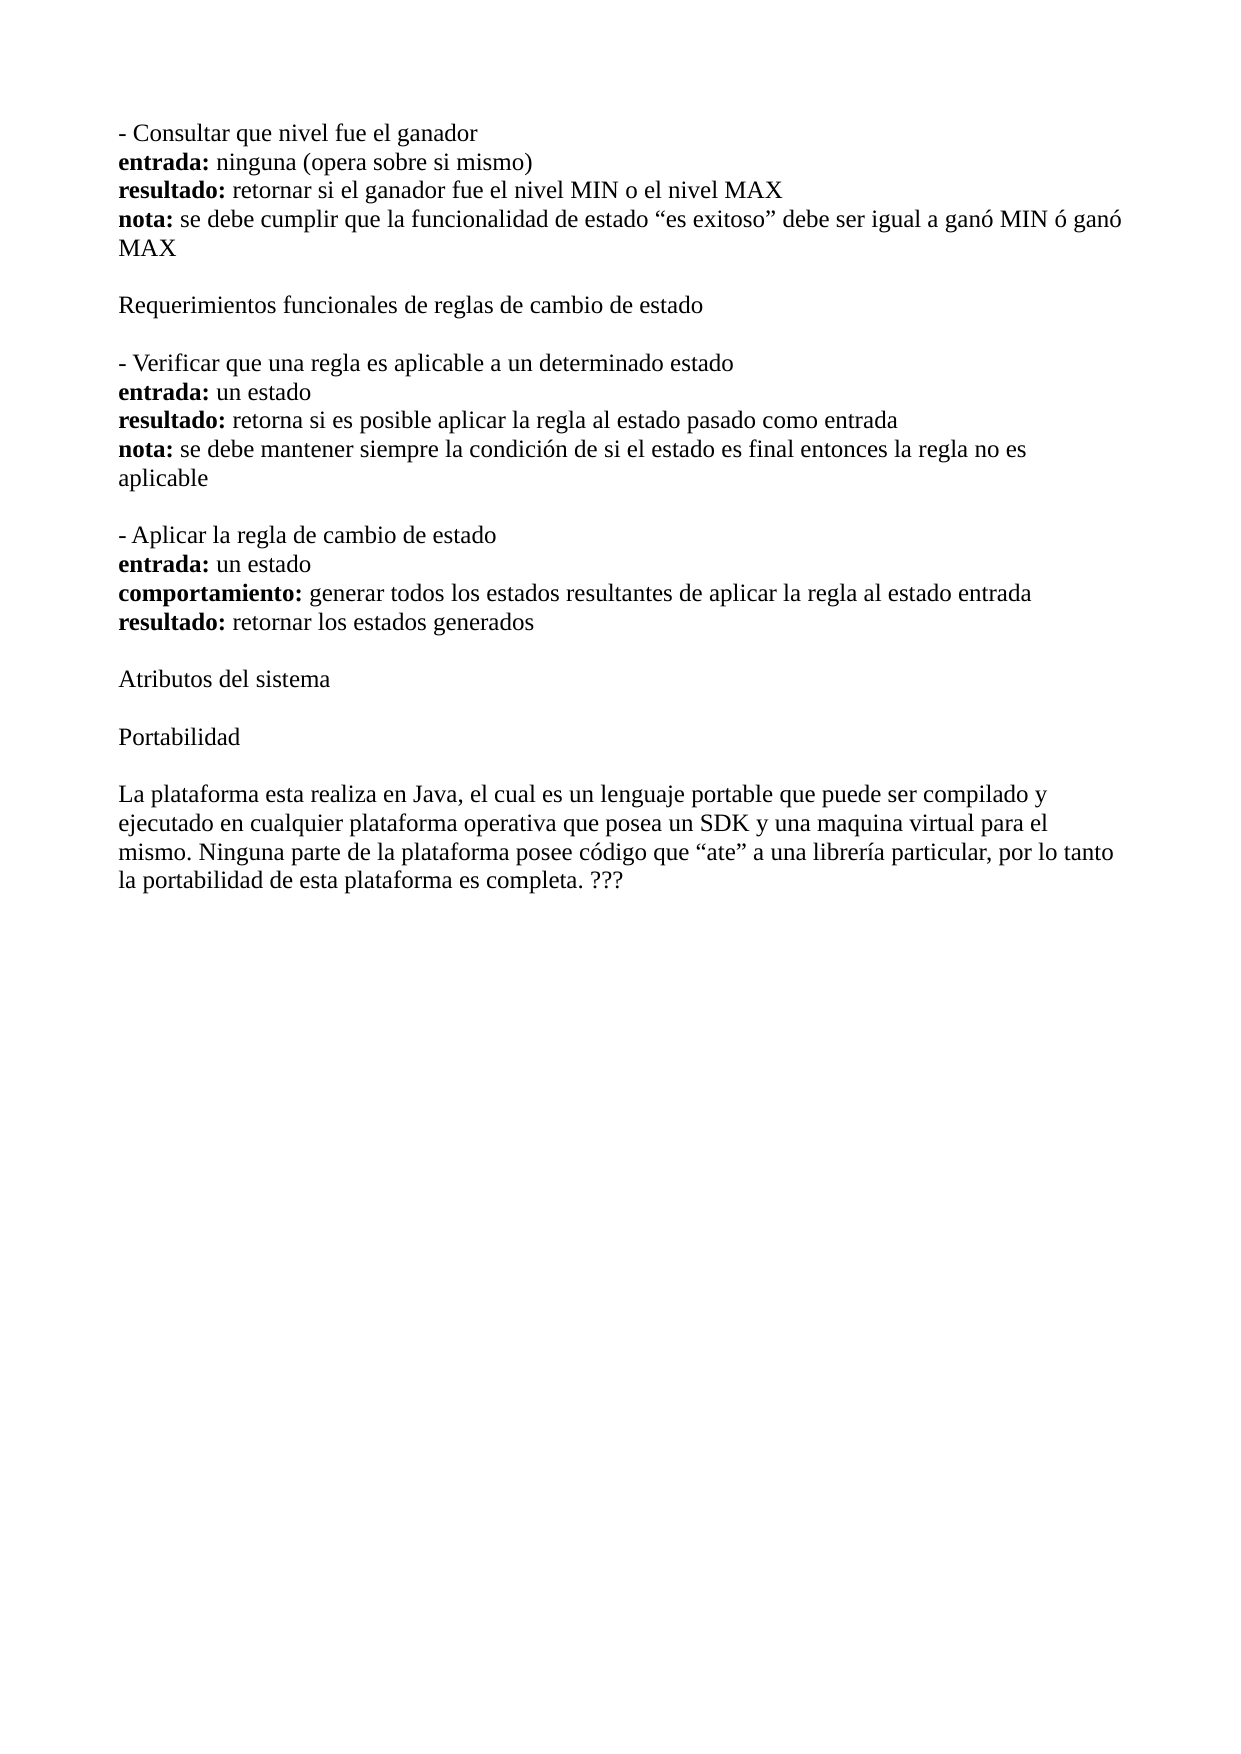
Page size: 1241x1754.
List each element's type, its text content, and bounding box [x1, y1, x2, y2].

text Atributos del sistema [118, 664, 1122, 693]
text Requerimientos funcionales de reglas de cambio de estado [118, 262, 1122, 319]
text nota: se debe cumplir que la funcionalidad de estado “es exitoso” debe ser igual a ganó MIN ó ganó MAX [118, 204, 1122, 262]
text nota: se debe mantener siempre la condición de si el estado es final entonces la regla no es aplicable - Aplicar la regla de cambio de estado entrada: un estado comportamiento: generar todos los estados resultantes de aplicar la regla al estado entrada resultado: retornar los estados generados [118, 434, 1122, 636]
text - Consultar que nivel fue el ganador entrada: ninguna (opera sobre si mismo) resultado: retornar si el ganador fue el nivel MIN o el nivel MAX [118, 118, 1122, 204]
text Portabilidad [118, 722, 1122, 751]
text - Verificar que una regla es aplicable a un determinado estado entrada: un estado resultado: retorna si es posible aplicar la regla al estado pasado como entrada [118, 348, 1122, 434]
text La plataforma esta realiza en Java, el cual es un lenguaje portable que puede ser compilado y ejecutado en cualquier plataforma operativa que posea un SDK y una maquina virtual para el mismo. Ninguna parte de la plataforma posee código que “ate” a una librería particular, por lo tanto la portabilidad de esta plataforma es completa. ??? [118, 779, 1122, 894]
